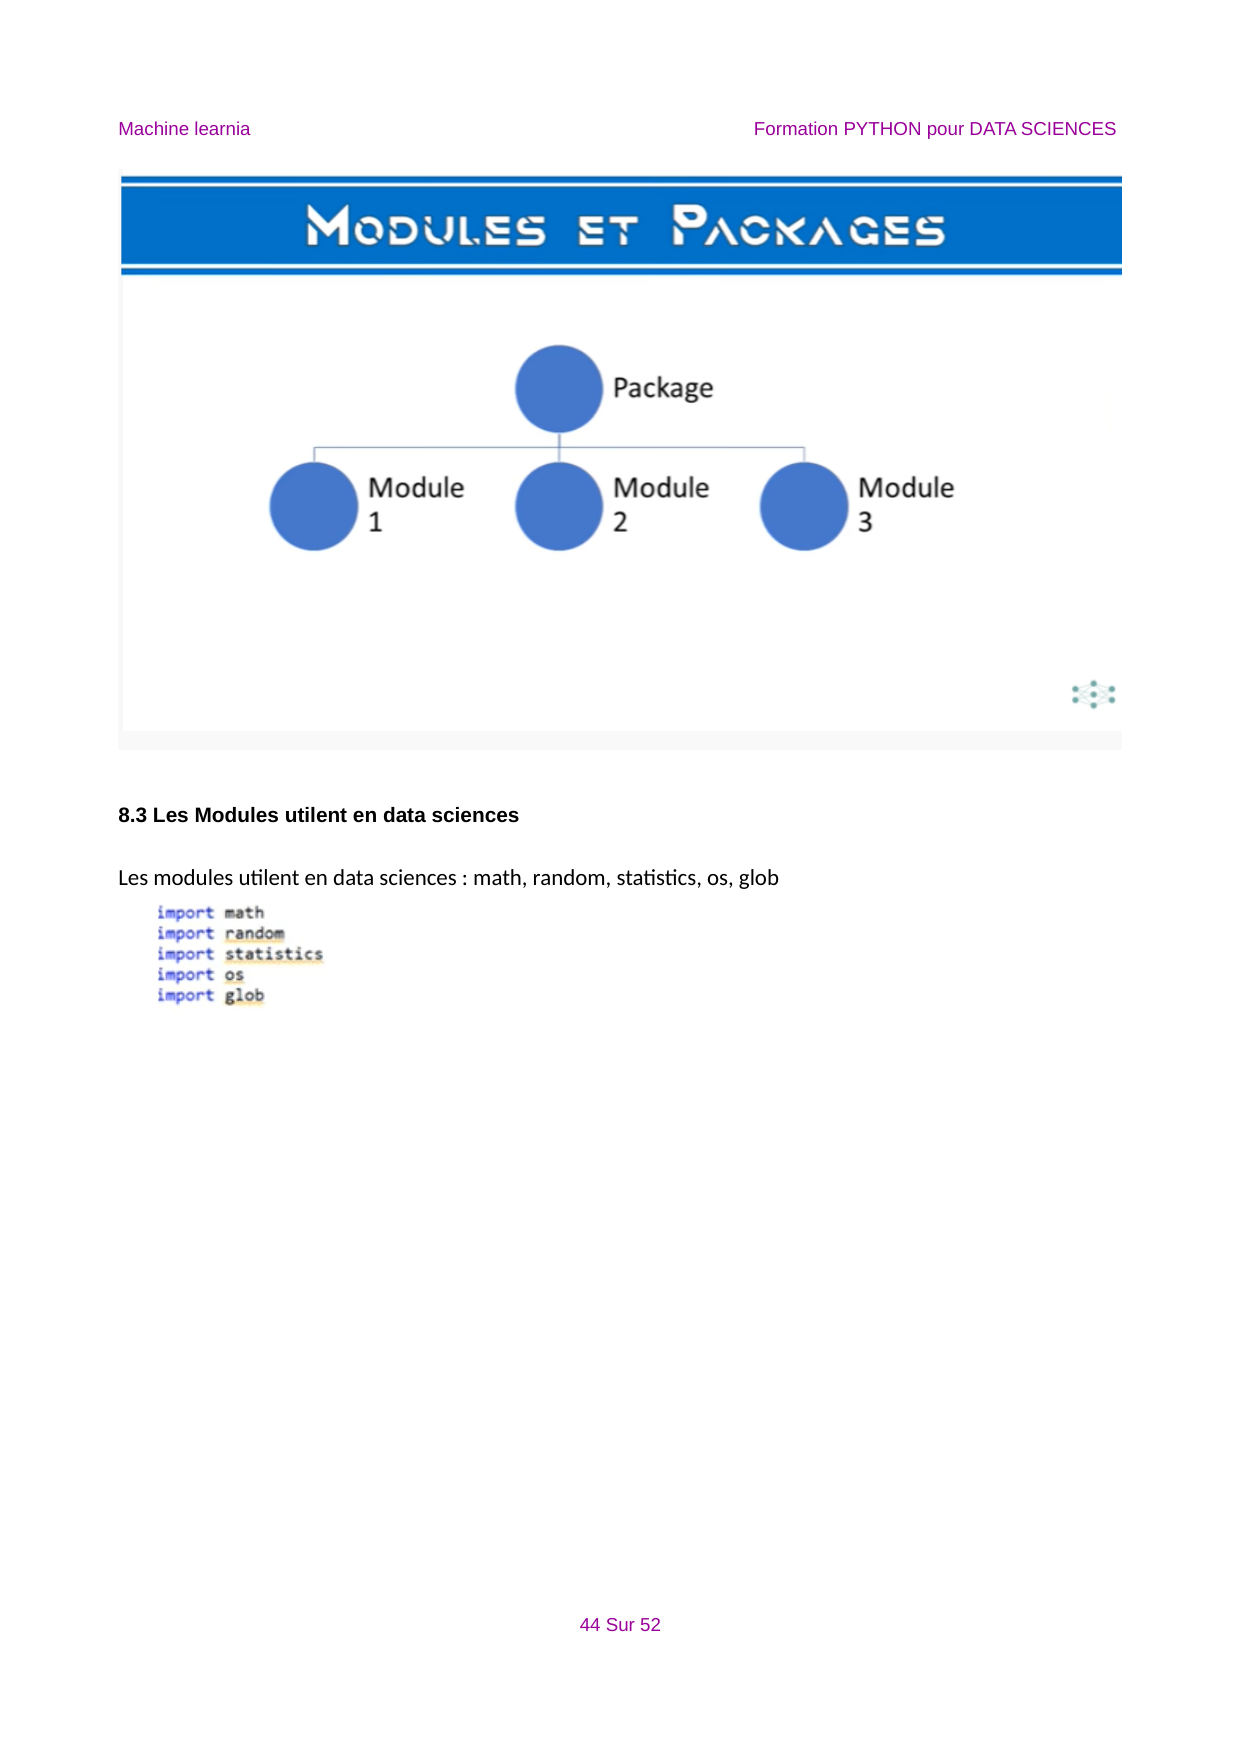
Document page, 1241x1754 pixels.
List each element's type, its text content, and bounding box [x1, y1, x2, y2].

subtitle 8.3 Les Modules utilent en data sciences [118, 803, 1122, 827]
picture [118, 169, 1122, 750]
text Les modules utilent en data sciences : math, random, statistics, os, glob [118, 863, 1122, 891]
picture [158, 903, 345, 1020]
